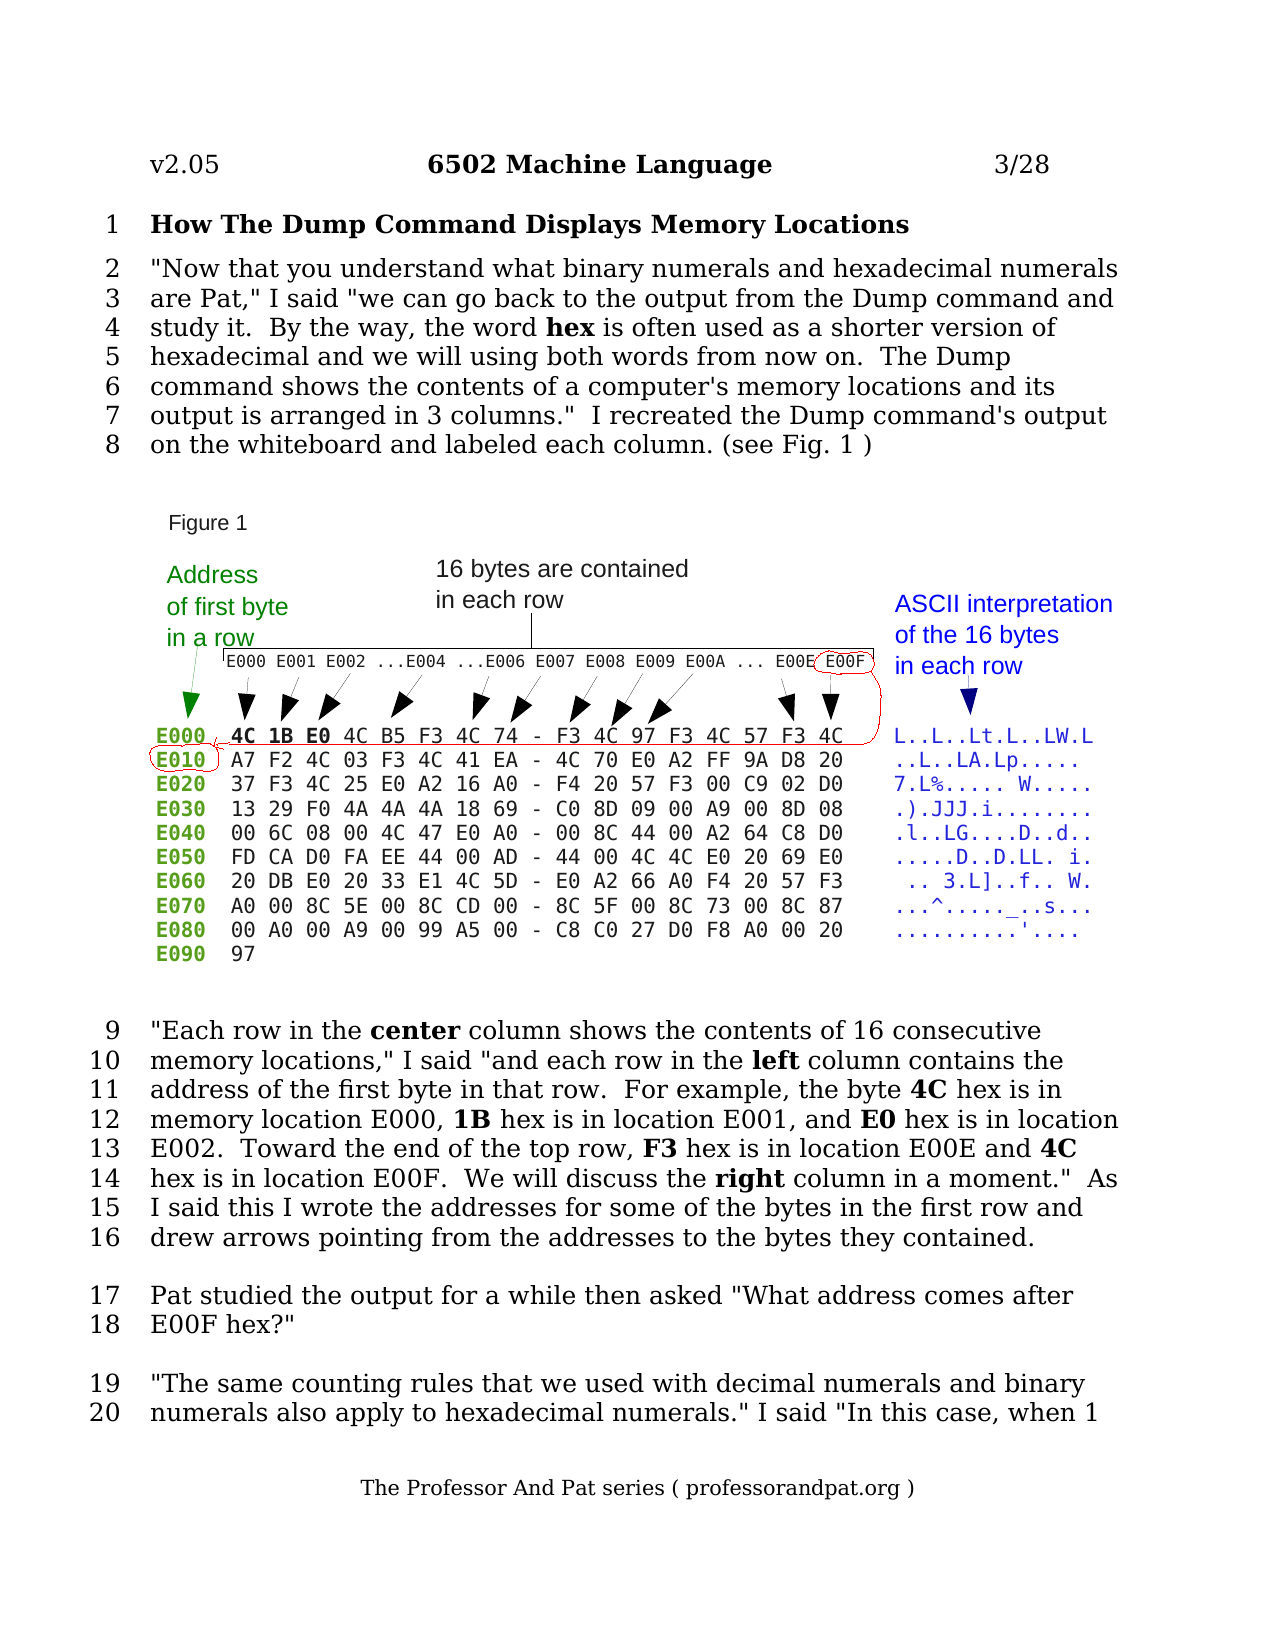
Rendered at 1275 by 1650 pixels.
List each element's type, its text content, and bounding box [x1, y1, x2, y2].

subtitle How The Dump Command Displays Memory Locations [150, 210, 1125, 239]
text "Now that you understand what binary numerals and hexadecimal numerals are Pat," I said "we can go back to the output from the Dump command and study it. By the way, the word hex is often used as a shorter version of hexadecimal and we will using both words from now on. The Dump command shows the contents of a computer's memory locations and its output is arranged in 3 columns." I recreated the Dump command's output on the whiteboard and labeled each column. (see Fig. 1 ) [150, 254, 1125, 460]
text "Each row in the center column shows the contents of 16 consecutive memory locations," I said "and each row in the left column contains the address of the first byte in that row. For example, the byte 4C hex is in memory location E000, 1B hex is in location E001, and E0 hex is in location E002. Toward the end of the top row, F3 hex is in location E00E and 4C hex is in location E00F. We will discuss the right column in a moment." As I said this I wrote the addresses for some of the bytes in the first row and drew arrows pointing from the addresses to the bytes they contained. [150, 1016, 1125, 1252]
text "The same counting rules that we used with decimal numerals and binary numerals also apply to hexadecimal numerals." I said "In this case, when 1 [150, 1369, 1125, 1428]
text Pat studied the output for a while then asked "What address comes after E00F hex?" [150, 1281, 1125, 1340]
